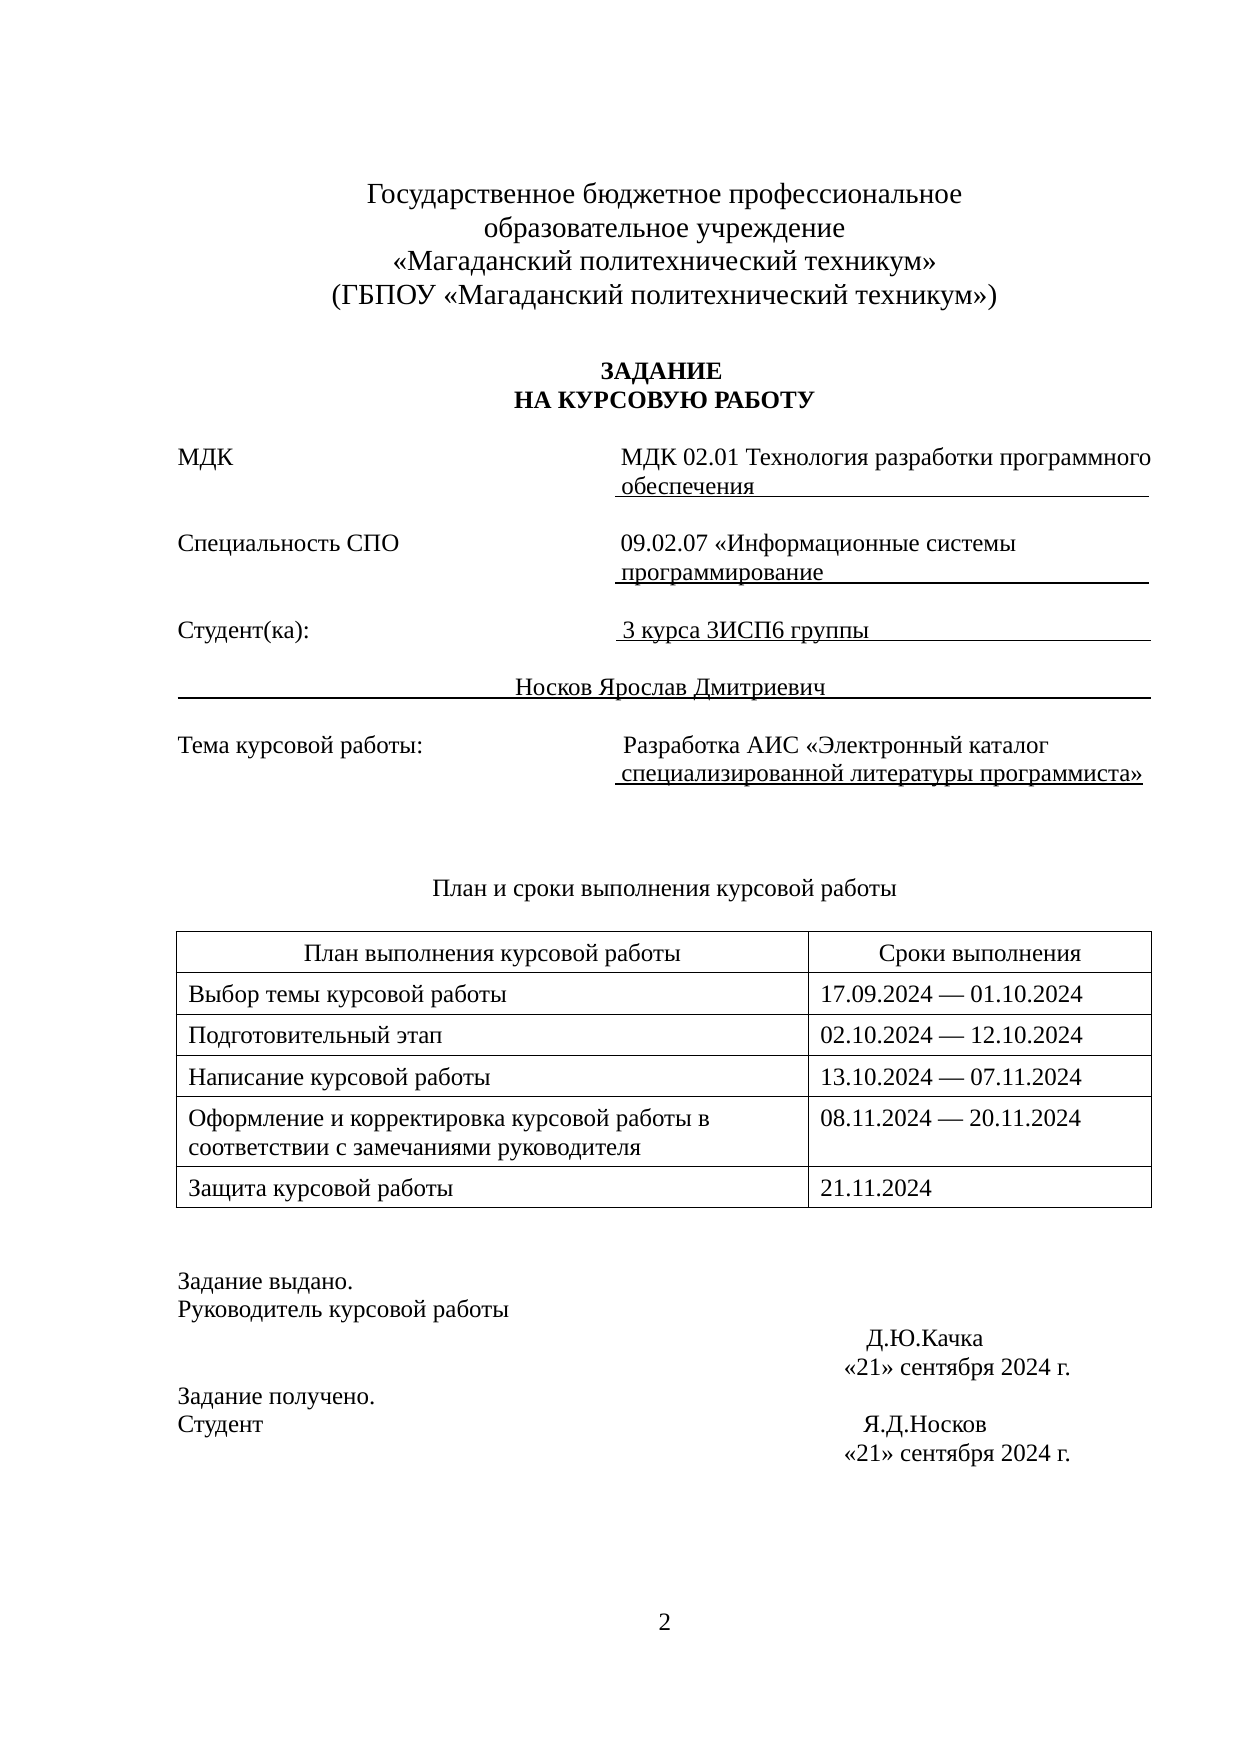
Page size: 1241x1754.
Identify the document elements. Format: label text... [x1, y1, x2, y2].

text Д.Ю.Качка [177, 1323, 1152, 1352]
table_header План выполнения курсовой работы [177, 932, 808, 972]
text «Магаданский политехнический техникум» [177, 243, 1152, 277]
text Задание получено. [177, 1381, 1152, 1409]
text программирование [177, 557, 1152, 586]
text Задание выдано. [177, 1266, 1152, 1294]
table_cell 02.10.2024 — 12.10.2024 [809, 1015, 1151, 1055]
table_cell Выбор темы курсовой работы [177, 973, 808, 1013]
table_cell 17.09.2024 — 01.10.2024 [809, 973, 1151, 1013]
table_cell 08.11.2024 — 20.11.2024 [809, 1097, 1151, 1166]
text обеспечения [177, 471, 1152, 500]
text Носков Ярослав Дмитриевич [177, 672, 1152, 701]
table_cell Оформление и корректировка курсовой работы в соответствии с замечаниями руководителя [177, 1097, 808, 1166]
text Студент Я.Д.Носков [177, 1409, 1152, 1438]
text образовательное учреждение [177, 210, 1152, 243]
table_cell 13.10.2024 — 07.11.2024 [809, 1056, 1151, 1096]
table_cell Защита курсовой работы [177, 1167, 808, 1207]
text НА КУРСОВУЮ РАБОТУ [177, 385, 1152, 413]
text (ГБПОУ «Магаданский политехнический техникум») [177, 277, 1152, 311]
text Специальность СПО 09.02.07 «Информационные системы [177, 528, 1152, 557]
table_cell 21.11.2024 [809, 1167, 1151, 1207]
text Государственное бюджетное профессиональное [177, 176, 1152, 210]
text Тема курсовой работы: Разработка АИС «Электронный каталог [177, 730, 1152, 758]
text «21» сентября 2024 г. [177, 1438, 1152, 1467]
text специализированной литературы программиста» [177, 758, 1152, 787]
text План и сроки выполнения курсовой работы [177, 873, 1152, 902]
text Руководитель курсовой работы [177, 1294, 1152, 1323]
table_cell Написание курсовой работы [177, 1056, 808, 1096]
text «21» сентября 2024 г. [177, 1352, 1152, 1381]
table_header Сроки выполнения [809, 932, 1151, 972]
table_cell Подготовительный этап [177, 1015, 808, 1055]
text Студент(ка): 3 курса 3ИСП6 группы [177, 615, 1152, 643]
text МДК МДК 02.01 Технология разработки программного [177, 442, 1152, 471]
text ЗАДАНИЕ [177, 356, 1152, 385]
